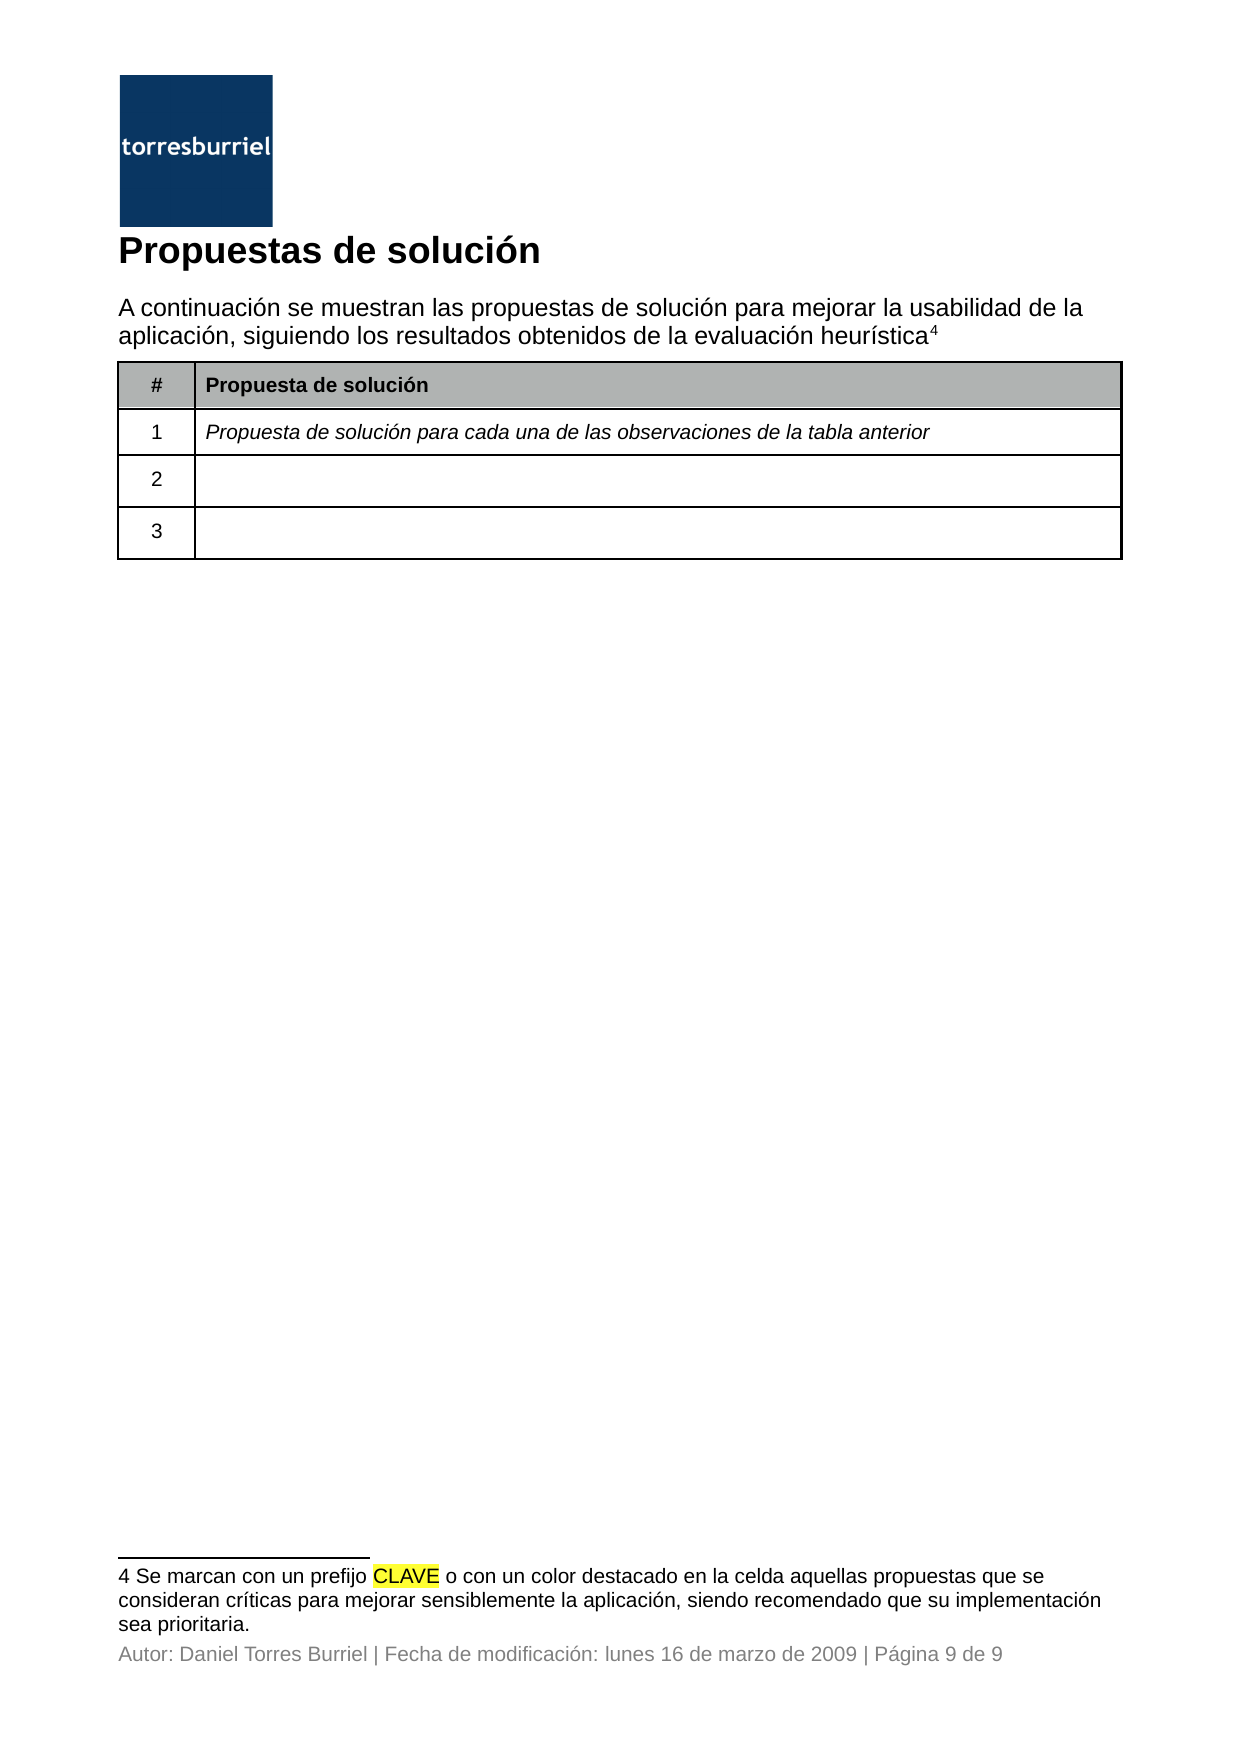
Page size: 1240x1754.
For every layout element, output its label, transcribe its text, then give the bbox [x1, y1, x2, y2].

text Se marcan con un prefijo CLAVE o con un color destacado en la celda aquellas propuestas que se consideran críticas para mejorar sensiblemente la aplicación, siendo recomendado que su implementación sea prioritaria. [118, 1564, 1121, 1636]
text Propuestas de solución [118, 229, 1121, 272]
table_header Propuesta de solución [196, 363, 1120, 407]
table_cell [196, 508, 1120, 558]
table_cell [196, 456, 1120, 506]
table_header # [119, 363, 194, 407]
picture [119, 75, 273, 227]
text A continuación se muestran las propuestas de solución para mejorar la usabilidad de la aplicación, siguiendo los resultados obtenidos de la evaluación heurística [118, 293, 1121, 350]
table_cell 2 [119, 456, 194, 506]
table_cell 3 [119, 508, 194, 558]
table_cell Propuesta de solución para cada una de las observaciones de la tabla anterior [196, 410, 1120, 454]
table_cell 1 [119, 410, 194, 454]
